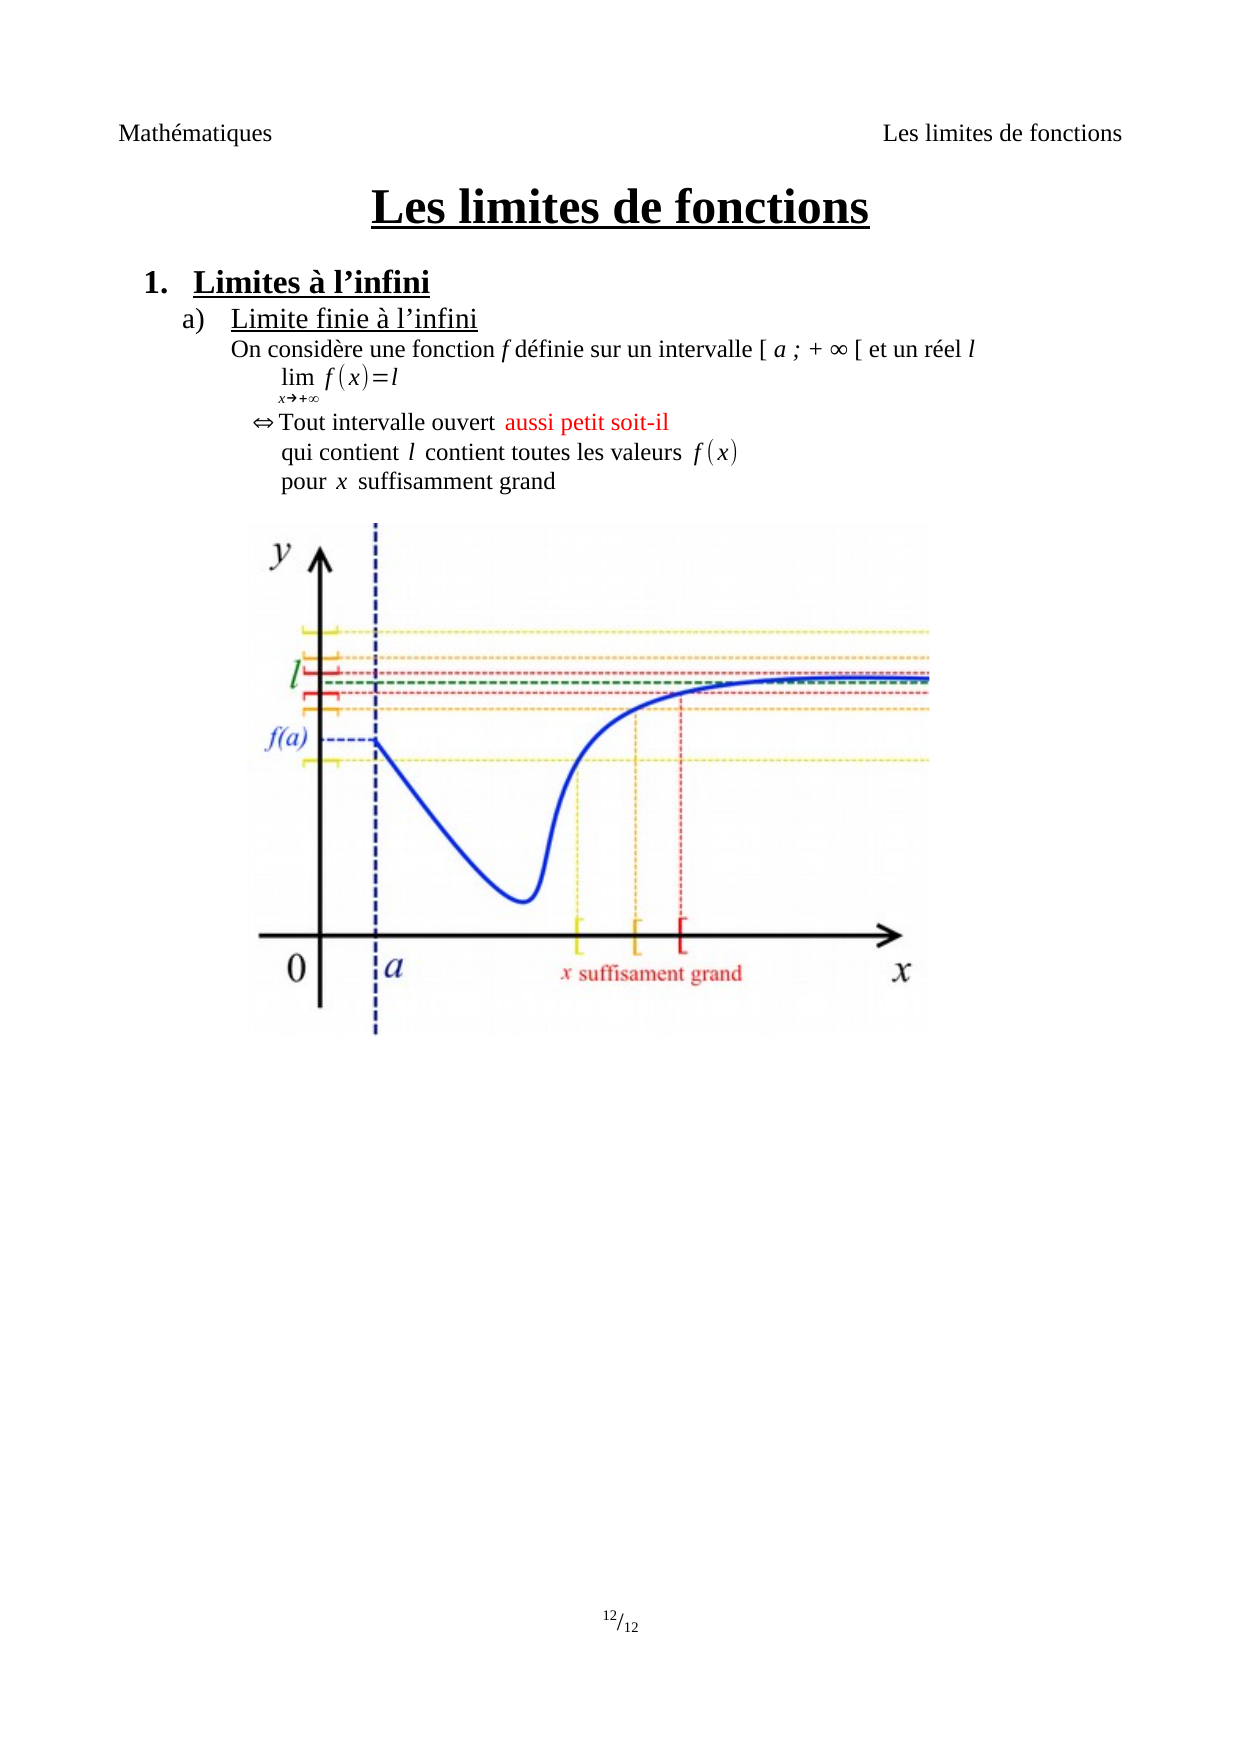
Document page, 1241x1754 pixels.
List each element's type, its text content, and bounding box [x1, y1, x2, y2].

list Limite finie à l’infini [193, 301, 1122, 334]
text Les limites de fonctions [118, 176, 1122, 234]
list On considère une fonction f définie sur un intervalle [ a ; + ∞ [ et un réel l [193, 334, 1122, 363]
picture [247, 523, 930, 1036]
list Limites à l’infini [156, 263, 1122, 301]
